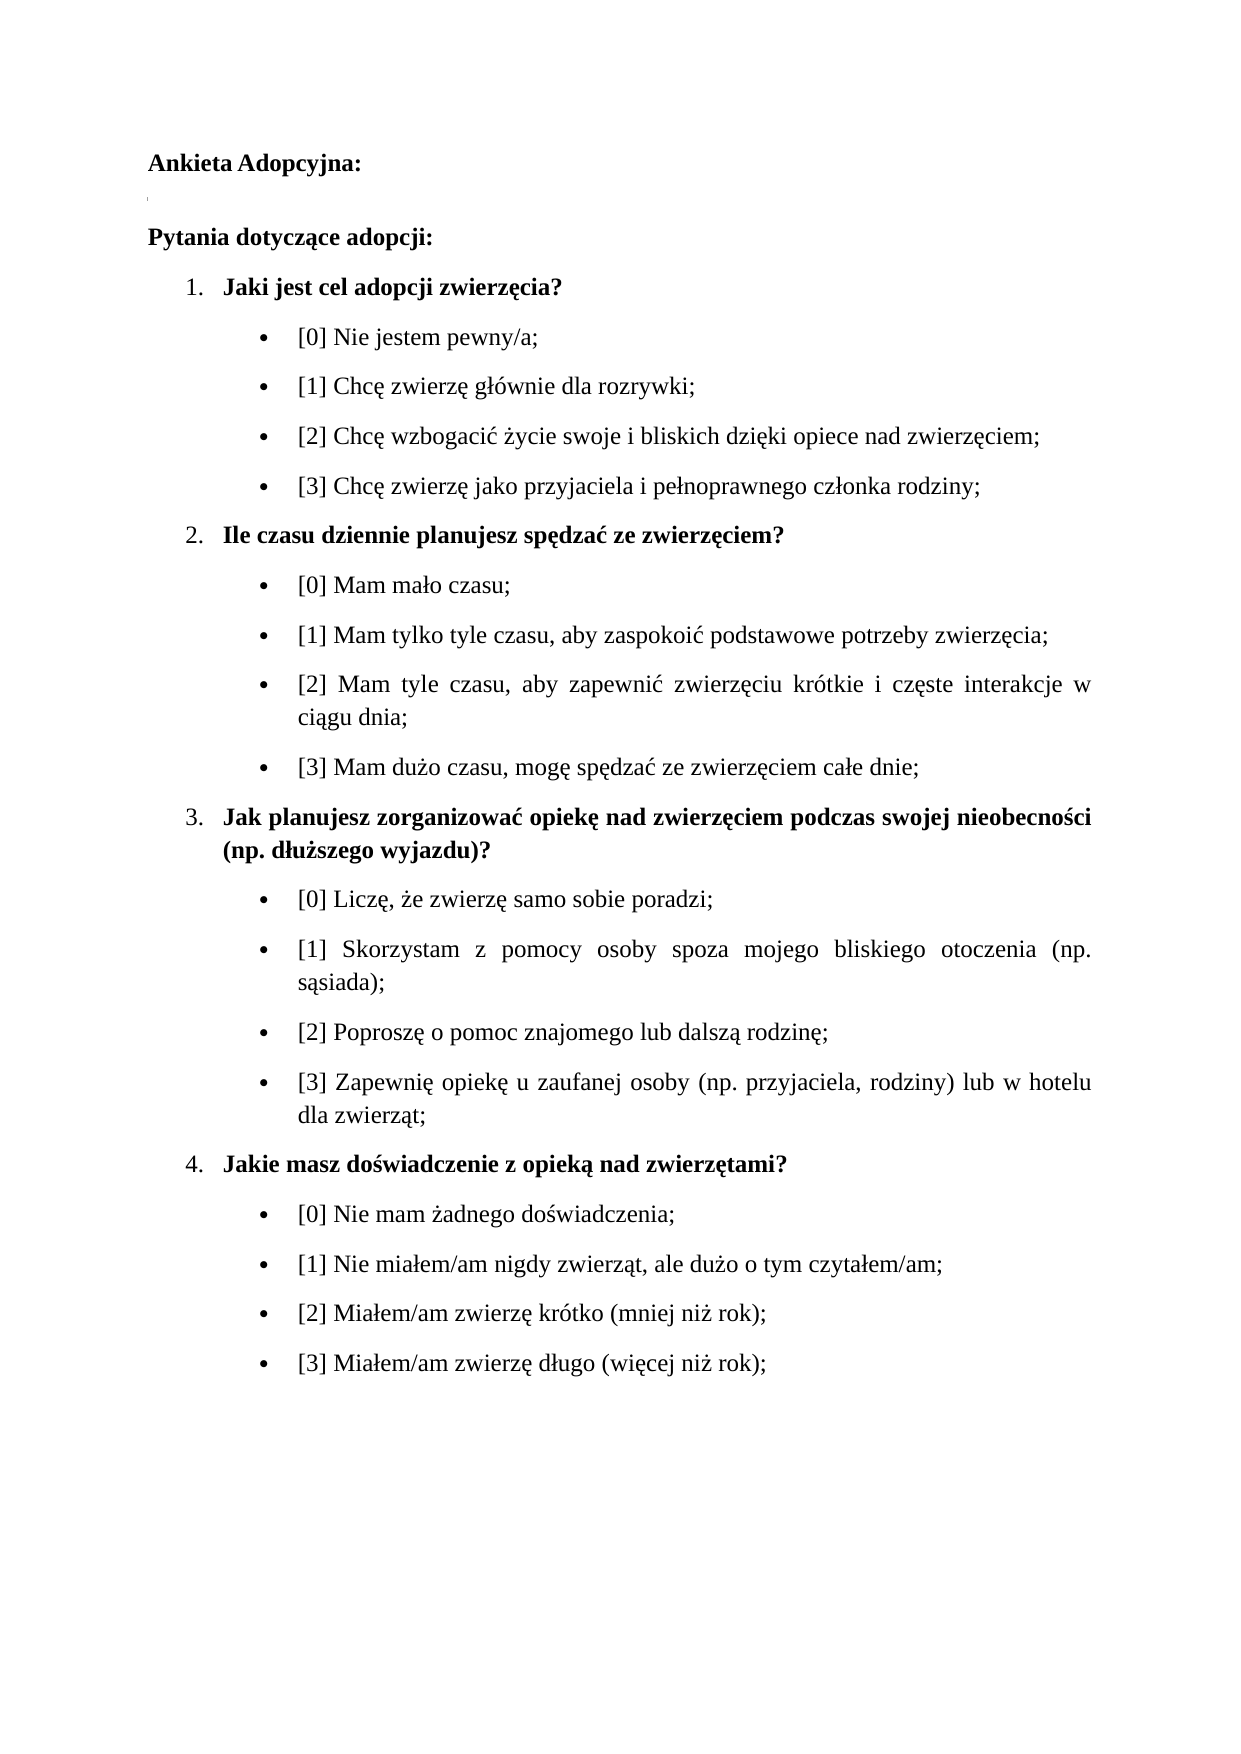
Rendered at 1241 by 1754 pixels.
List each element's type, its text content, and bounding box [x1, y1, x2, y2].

list [2] Mam tyle czasu, aby zapewnić zwierzęciu krótkie i częste interakcje w ciągu dnia; [260, 669, 1093, 731]
list [2] Chcę wzbogacić życie swoje i bliskich dzięki opiece nad zwierzęciem; [260, 421, 1093, 450]
list Jaki jest cel adopcji zwierzęcia? [185, 272, 1093, 301]
list Jak planujesz zorganizować opiekę nad zwierzęciem podczas swojej nieobecności (np. dłuższego wyjazdu)? [185, 802, 1093, 864]
list [1] Skorzystam z pomocy osoby spoza mojego bliskiego otoczenia (np. sąsiada); [260, 934, 1093, 996]
list [3] Mam dużo czasu, mogę spędzać ze zwierzęciem całe dnie; [260, 752, 1093, 781]
list [3] Chcę zwierzę jako przyjaciela i pełnoprawnego członka rodziny; [260, 471, 1093, 499]
text Ankieta Adopcyjna: [148, 148, 1093, 176]
list [2] Poproszę o pomoc znajomego lub dalszą rodzinę; [260, 1017, 1093, 1046]
list [0] Nie mam żadnego doświadczenia; [260, 1199, 1093, 1228]
list [3] Miałem/am zwierzę długo (więcej niż rok); [260, 1348, 1093, 1377]
text Pytania dotyczące adopcji: [148, 222, 1093, 251]
list Ile czasu dziennie planujesz spędzać ze zwierzęciem? [185, 520, 1093, 549]
list [2] Miałem/am zwierzę krótko (mniej niż rok); [260, 1298, 1093, 1327]
list [1] Mam tylko tyle czasu, aby zaspokoić podstawowe potrzeby zwierzęcia; [260, 620, 1093, 648]
list [0] Mam mało czasu; [260, 570, 1093, 599]
list [3] Zapewnię opiekę u zaufanej osoby (np. przyjaciela, rodziny) lub w hotelu dla zwierząt; [260, 1067, 1093, 1128]
list [1] Chcę zwierzę głównie dla rozrywki; [260, 371, 1093, 400]
list [0] Liczę, że zwierzę samo sobie poradzi; [260, 884, 1093, 913]
list Jakie masz doświadczenie z opieką nad zwierzętami? [185, 1149, 1093, 1178]
list [0] Nie jestem pewny/a; [260, 322, 1093, 350]
list [1] Nie miałem/am nigdy zwierząt, ale dużo o tym czytałem/am; [260, 1249, 1093, 1277]
